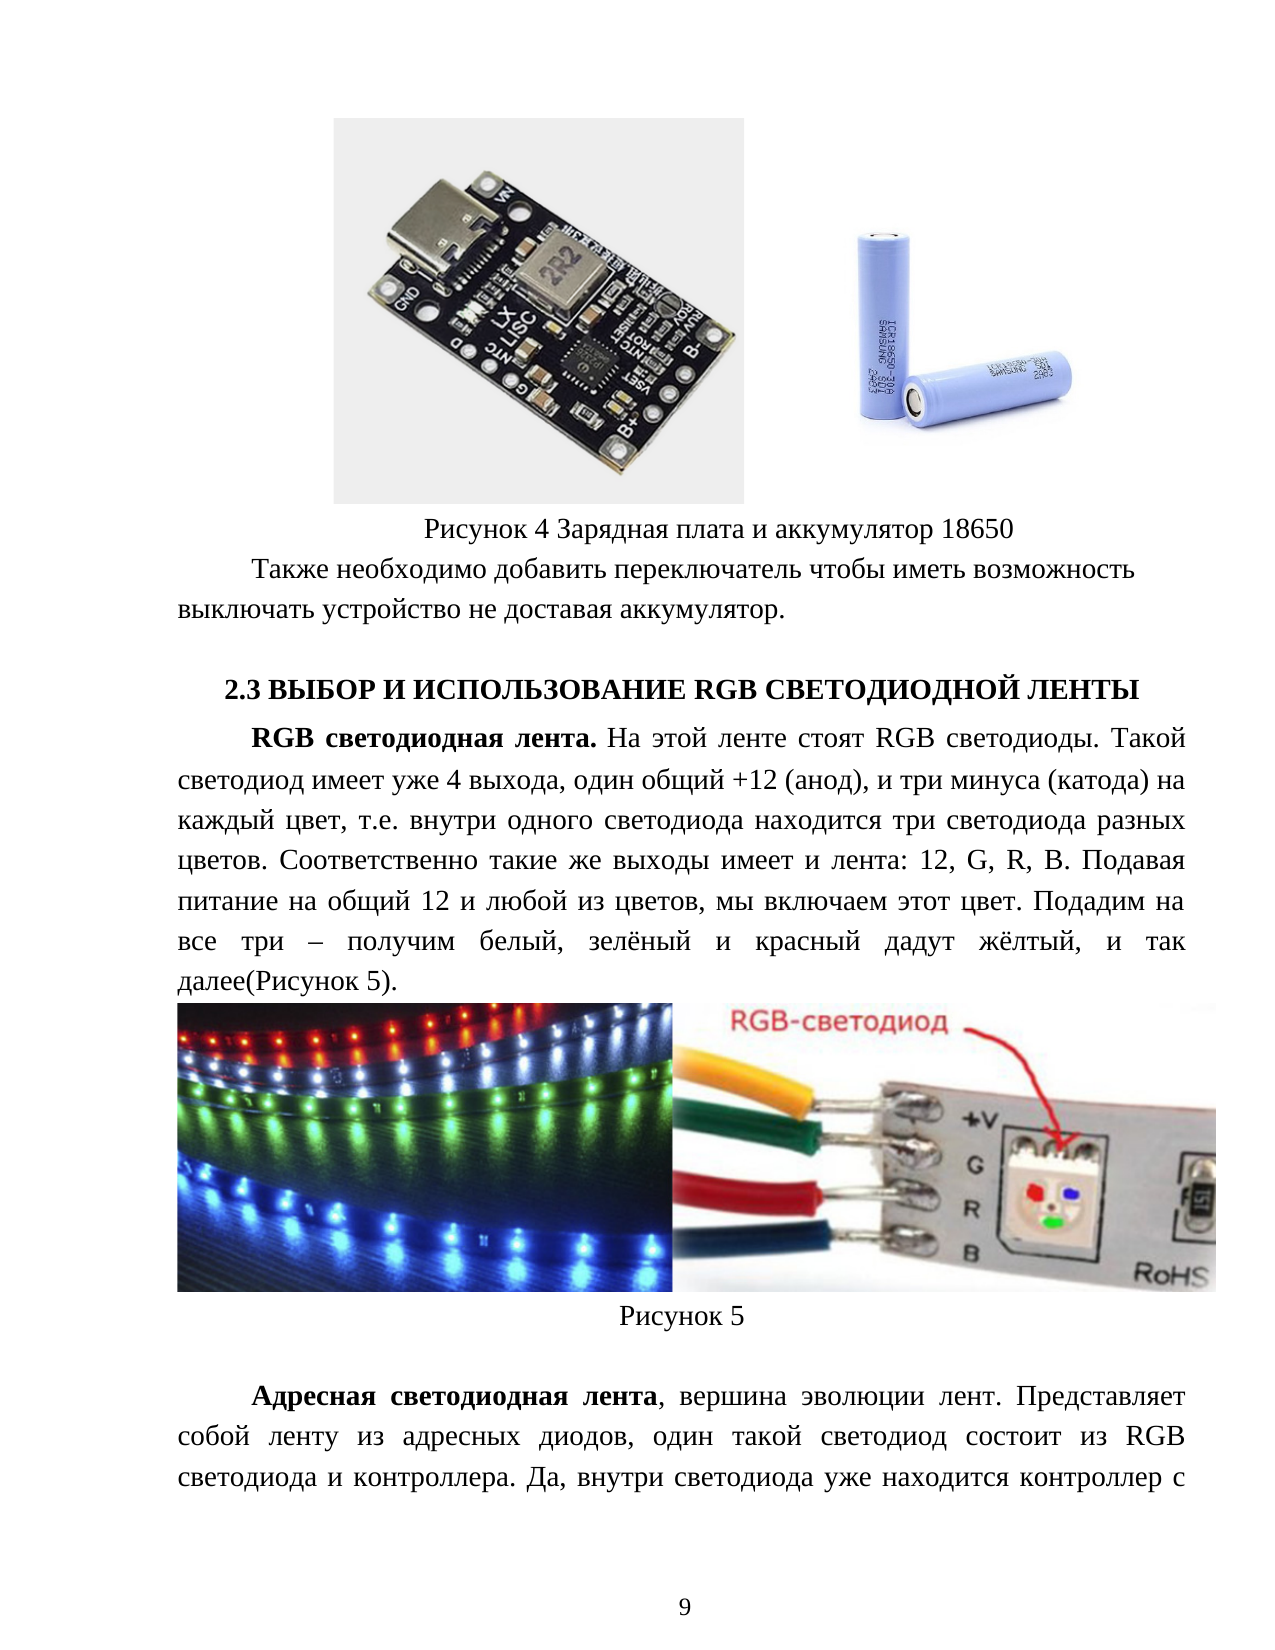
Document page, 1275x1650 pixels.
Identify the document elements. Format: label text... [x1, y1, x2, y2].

text RGB светодиодная лента. На этой ленте стоят RGB светодиоды. Такой светодиод имеет уже 4 выхода, один общий +12 (анод), и три минуса (катода) на каждый цвет, т.е. внутри одного светодиода находится три светодиода разных цветов. Соответственно такие же выходы имеет и лента: 12, G, R, B. Подавая питание на общий 12 и любой из цветов, мы включаем этот цвет. Подадим на все три – получим белый, зелёный и красный дадут жёлтый, и так далее(Рисунок 5). [177, 712, 1186, 997]
text Рисунок 5 [177, 1292, 1186, 1331]
picture [333, 118, 745, 504]
text Также необходимо добавить переключатель чтобы иметь возможность выключать устройство не доставая аккумулятор. [177, 551, 1186, 625]
text 2.3 ВЫБОР И ИСПОЛЬЗОВАНИЕ RGB СВЕТОДИОДНОЙ ЛЕНТЫ [177, 672, 1186, 706]
picture [750, 151, 1104, 504]
text Рисунок 4 Зарядная плата и аккумулятор 18650 [177, 511, 1186, 545]
picture [177, 1003, 1216, 1292]
text Адресная светодиодная лента, вершина эволюции лент. Представляет собой ленту из адресных диодов, один такой светодиод состоит из RGB светодиода и контроллера. Да, внутри светодиода уже находится контроллер с [177, 1378, 1186, 1492]
